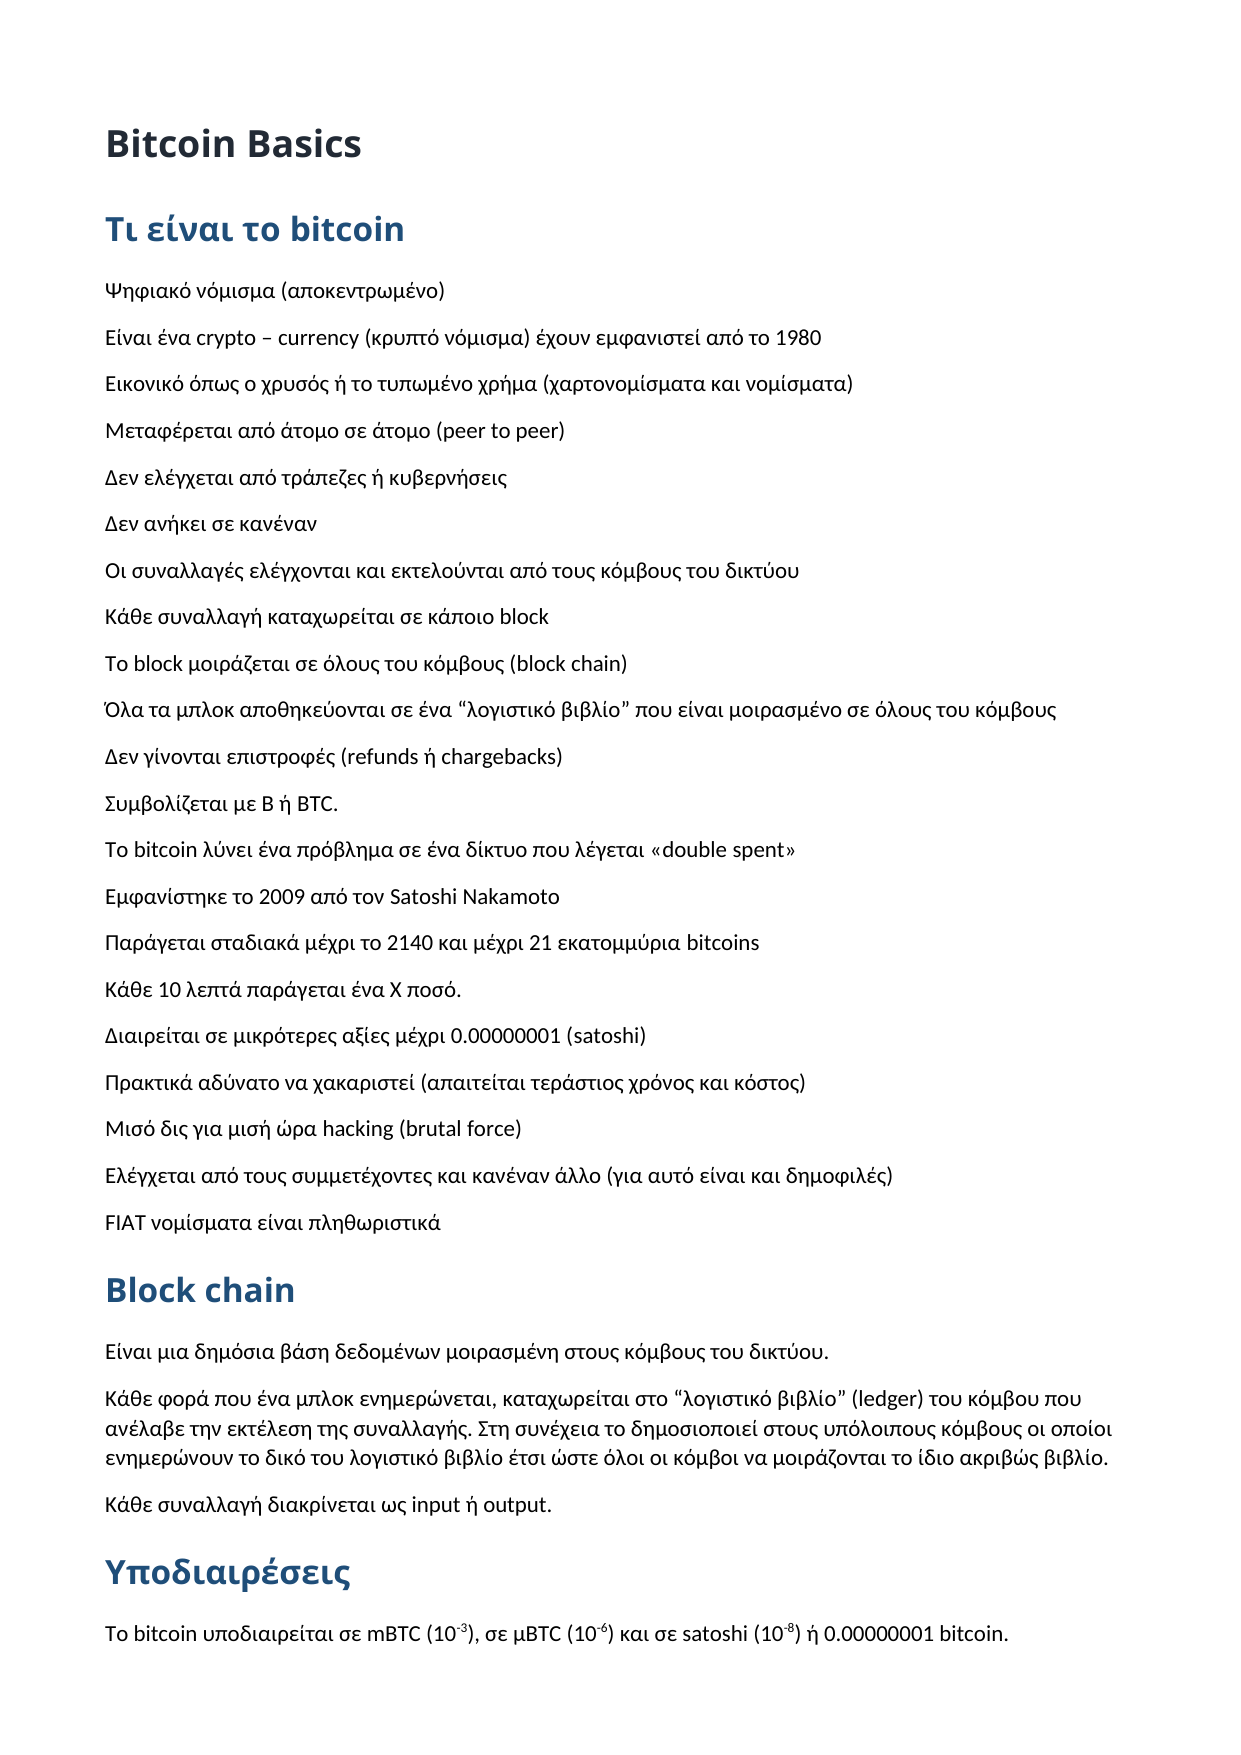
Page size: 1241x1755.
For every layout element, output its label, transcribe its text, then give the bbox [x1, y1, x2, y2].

text Συμβολίζεται με Β ή BTC. [105, 789, 1135, 817]
text Είναι ένα crypto – currency (κρυπτό νόμισμα) έχουν εμφανιστεί από το 1980 [105, 323, 1135, 351]
text Κάθε 10 λεπτά παράγεται ένα Χ ποσό. [105, 975, 1135, 1003]
text Δεν ανήκει σε κανέναν [105, 509, 1135, 537]
text Όλα τα μπλοκ αποθηκεύονται σε ένα “λογιστικό βιβλίο” που είναι μοιρασμένο σε όλους του κόμβους [105, 696, 1135, 723]
text Διαιρείται σε μικρότερες αξίες μέχρι 0.00000001 (satoshi) [105, 1021, 1135, 1049]
text Εμφανίστηκε το 2009 από τον Satoshi Nakamoto [105, 882, 1135, 910]
text Είναι μια δημόσια βάση δεδομένων μοιρασμένη στους κόμβους του δικτύου. [105, 1337, 1135, 1365]
text Πρακτικά αδύνατο να χακαριστεί (απαιτείται τεράστιος χρόνος και κόστος) [105, 1068, 1135, 1096]
subtitle Υποδιαιρέσεις [105, 1549, 1135, 1594]
text Κάθε συναλλαγή διακρίνεται ως input ή output. [105, 1490, 1135, 1518]
text Το bitcoin υποδιαιρείται σε mBTC (10-3), σε μBTC (10-6) και σε satoshi (10-8) ή 0.00000001 bitcoin. [105, 1619, 1135, 1648]
text Εικονικό όπως ο χρυσός ή το τυπωμένο χρήμα (χαρτονομίσματα και νομίσματα) [105, 369, 1135, 398]
text Κάθε φορά που ένα μπλοκ ενημερώνεται, καταχωρείται στο “λογιστικό βιβλίο” (ledger) του κόμβου που ανέλαβε την εκτέλεση της συναλλαγής. Στη συνέχεια το δημοσιοποιεί στους υπόλοιπους κόμβους οι οποίοι ενημερώνουν το δικό του λογιστικό βιβλίο έτσι ώστε όλοι οι κόμβοι να μοιράζονται το ίδιο ακριβώς βιβλίο. [105, 1384, 1135, 1472]
text Ελέγχεται από τους συμμετέχοντες και κανέναν άλλο (για αυτό είναι και δημοφιλές) [105, 1161, 1135, 1189]
text Το block μοιράζεται σε όλους του κόμβους (block chain) [105, 649, 1135, 677]
text Ψηφιακό νόμισμα (αποκεντρωμένο) [105, 276, 1135, 304]
text Δεν γίνονται επιστροφές (refunds ή chargebacks) [105, 742, 1135, 770]
text Κάθε συναλλαγή καταχωρείται σε κάποιο block [105, 602, 1135, 630]
text Μισό δις για μισή ώρα hacking (brutal force) [105, 1114, 1135, 1143]
text Μεταφέρεται από άτομο σε άτομο (peer to peer) [105, 416, 1135, 444]
subtitle Bitcoin Basics [105, 117, 1135, 168]
text FIAT νομίσματα είναι πληθωριστικά [105, 1208, 1135, 1236]
text Οι συναλλαγές ελέγχονται και εκτελούνται από τους κόμβους του δικτύου [105, 556, 1135, 584]
text Παράγεται σταδιακά μέχρι το 2140 και μέχρι 21 εκατομμύρια bitcoins [105, 928, 1135, 956]
subtitle Block chain [105, 1267, 1135, 1312]
text Δεν ελέγχεται από τράπεζες ή κυβερνήσεις [105, 463, 1135, 491]
subtitle Τι είναι το bitcoin [105, 206, 1135, 251]
text Το bitcoin λύνει ένα πρόβλημα σε ένα δίκτυο που λέγεται «double spent» [105, 835, 1135, 863]
